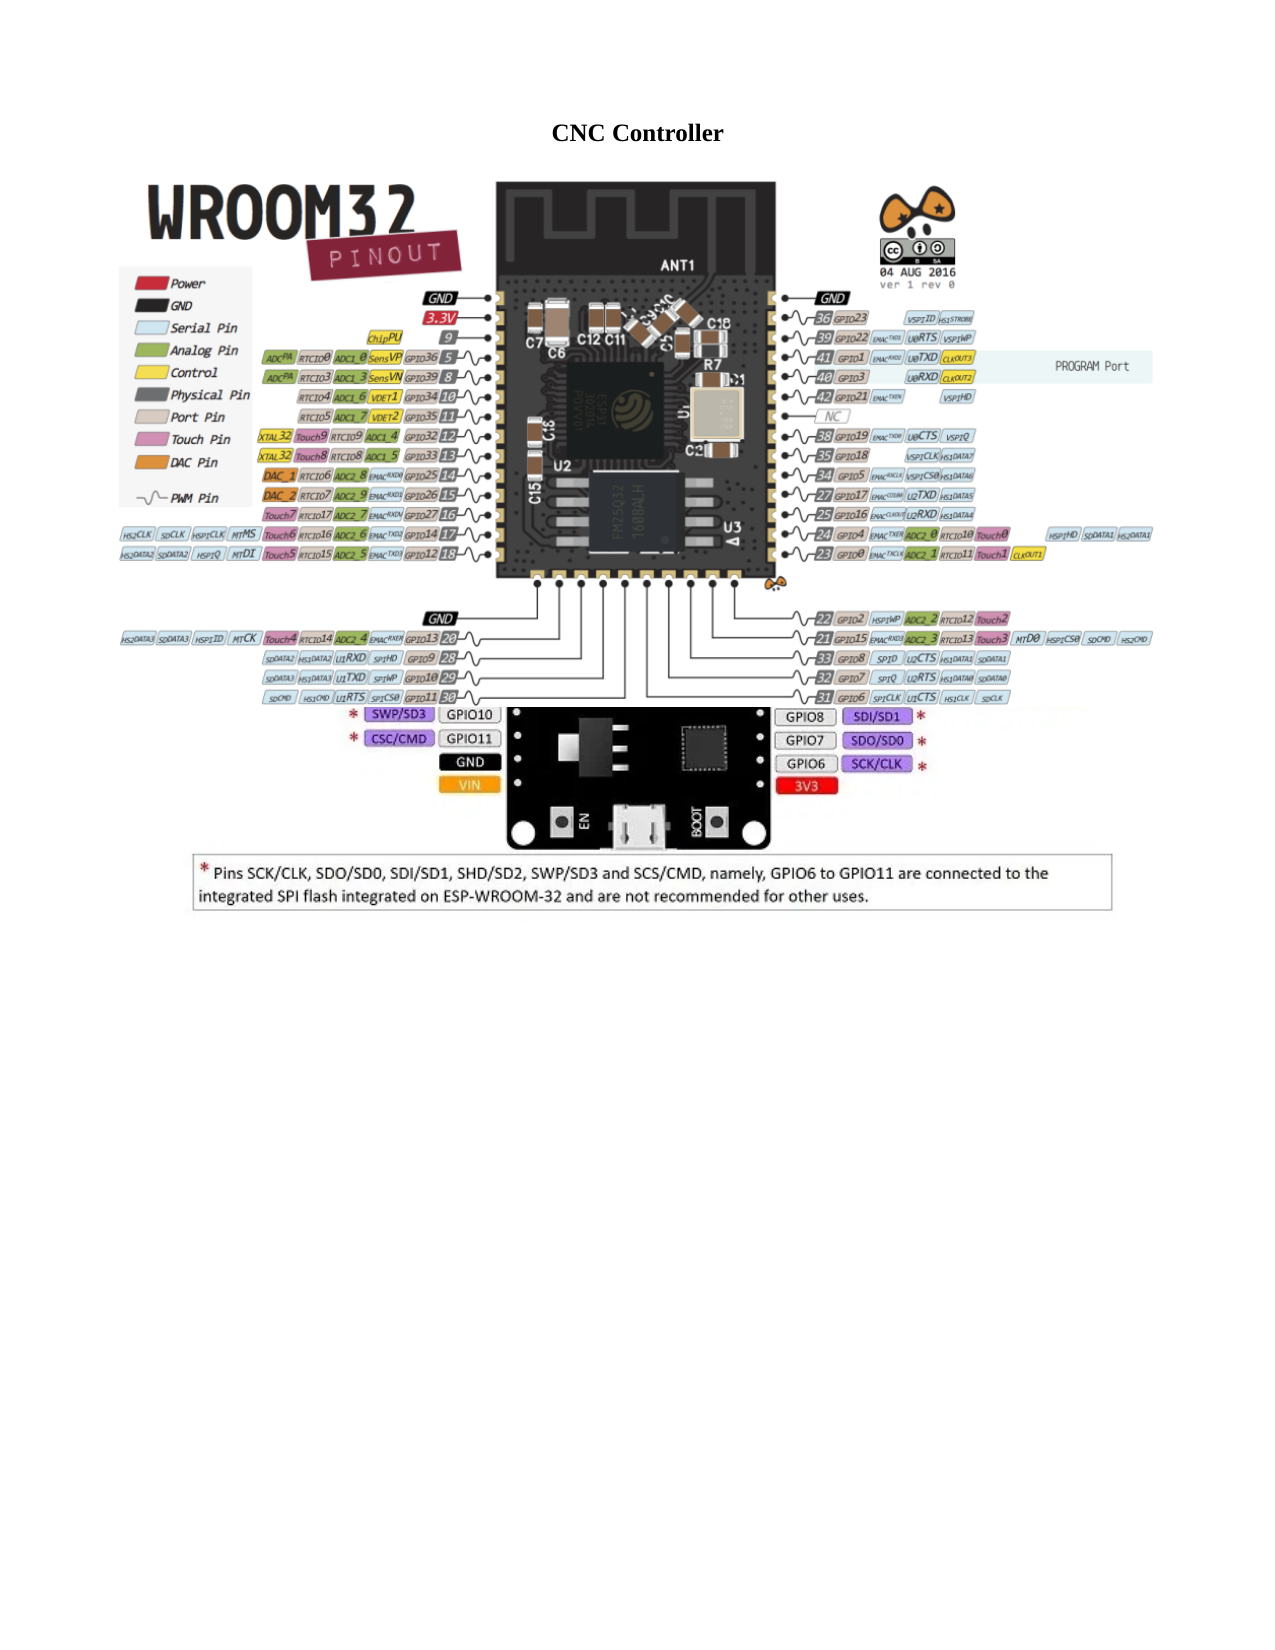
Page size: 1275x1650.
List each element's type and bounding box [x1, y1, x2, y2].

picture [118, 176, 1157, 922]
